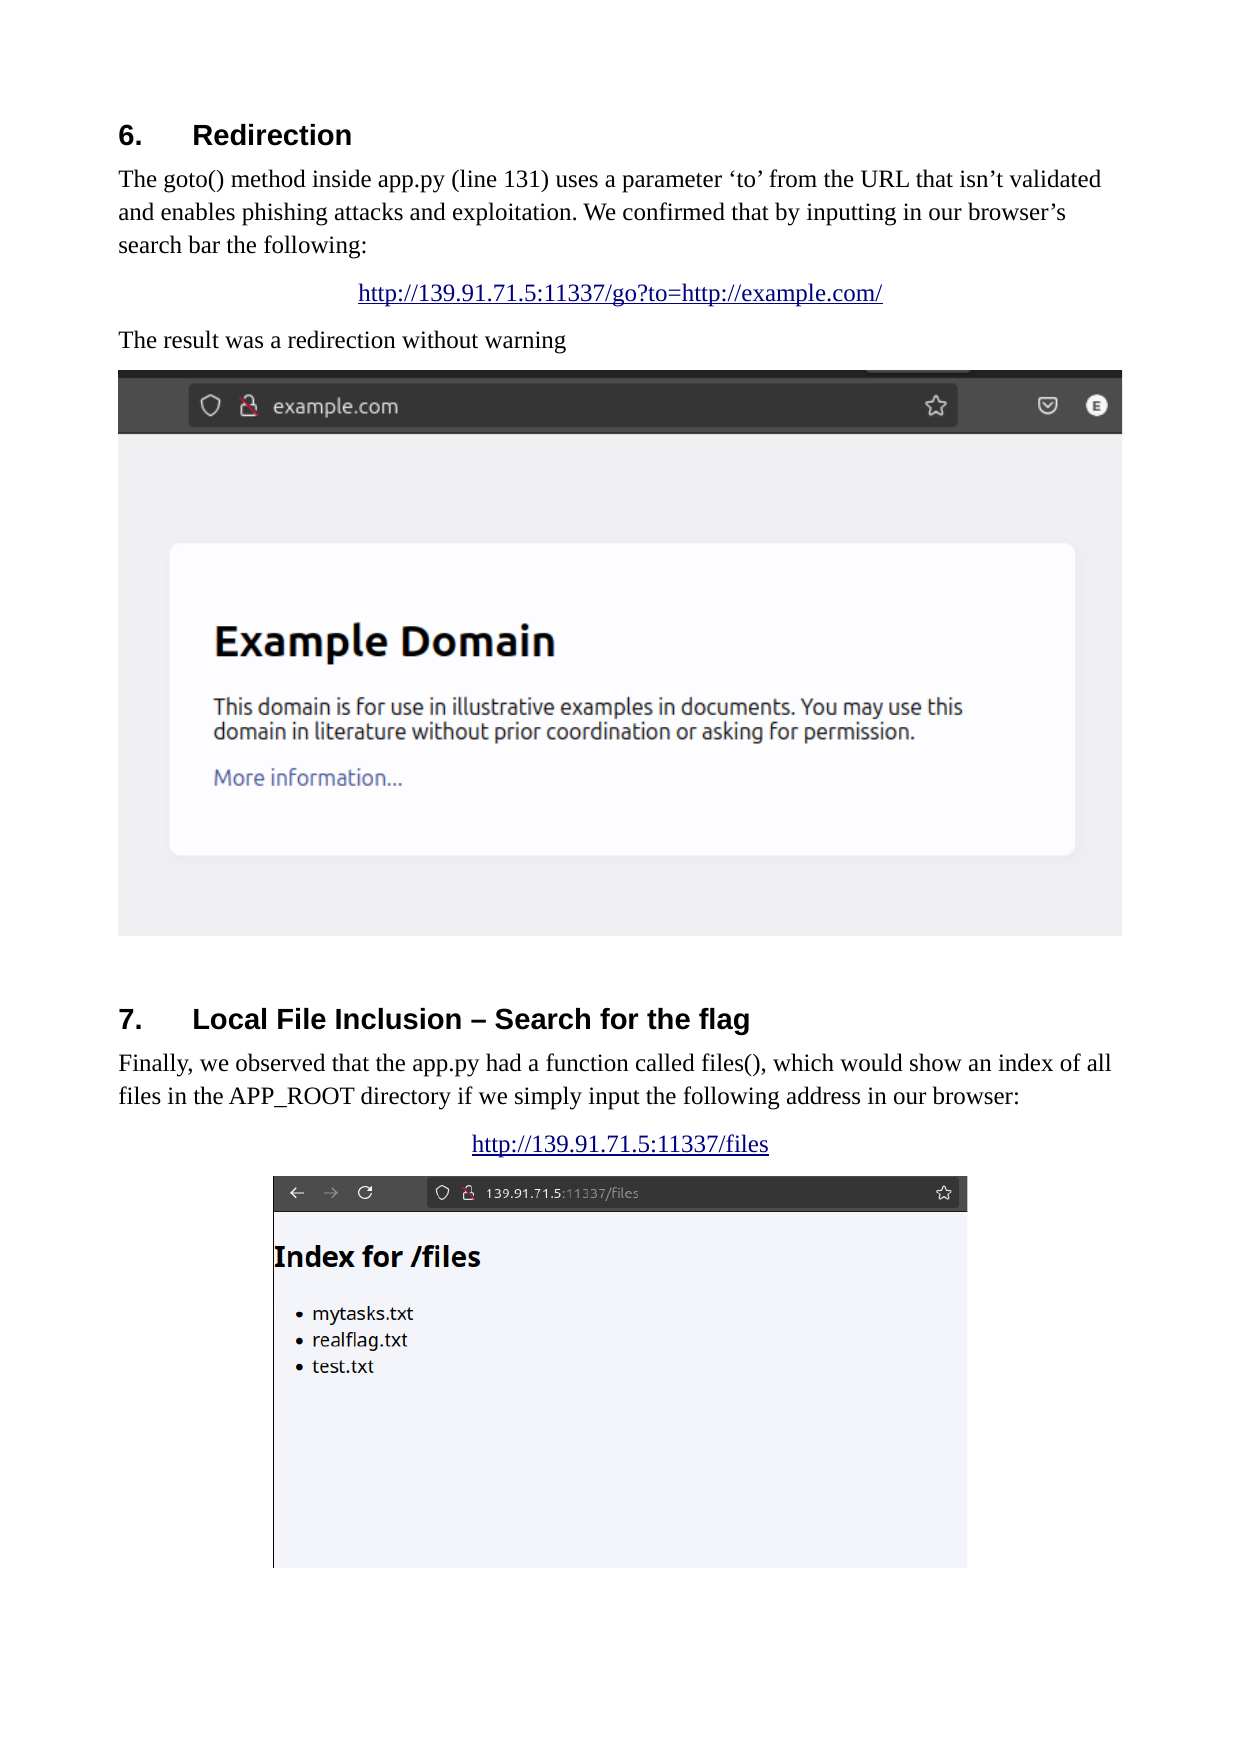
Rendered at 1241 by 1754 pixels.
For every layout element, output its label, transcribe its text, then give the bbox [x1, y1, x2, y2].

picture [118, 370, 1123, 936]
picture [273, 1176, 968, 1568]
text The result was a redirection without warning [118, 325, 1122, 354]
text The goto() method inside app.py (line 131) uses a parameter ‘to’ from the URL that isn’t validated and enables phishing attacks and exploitation. We confirmed that by inputting in our browser’s search bar the following: [118, 164, 1122, 259]
text http://139.91.71.5:11337/files [118, 1129, 1122, 1158]
text Finally, we observed that the app.py had a function called files(), which would show an index of all files in the APP_ROOT directory if we simply input the following address in our browser: [118, 1048, 1122, 1110]
subtitle Redirection [118, 118, 1122, 152]
subtitle Local File Inclusion – Search for the flag [118, 1002, 1122, 1036]
text http://139.91.71.5:11337/go?to=http://example.com/ [118, 278, 1122, 307]
text [118, 1177, 1122, 1635]
